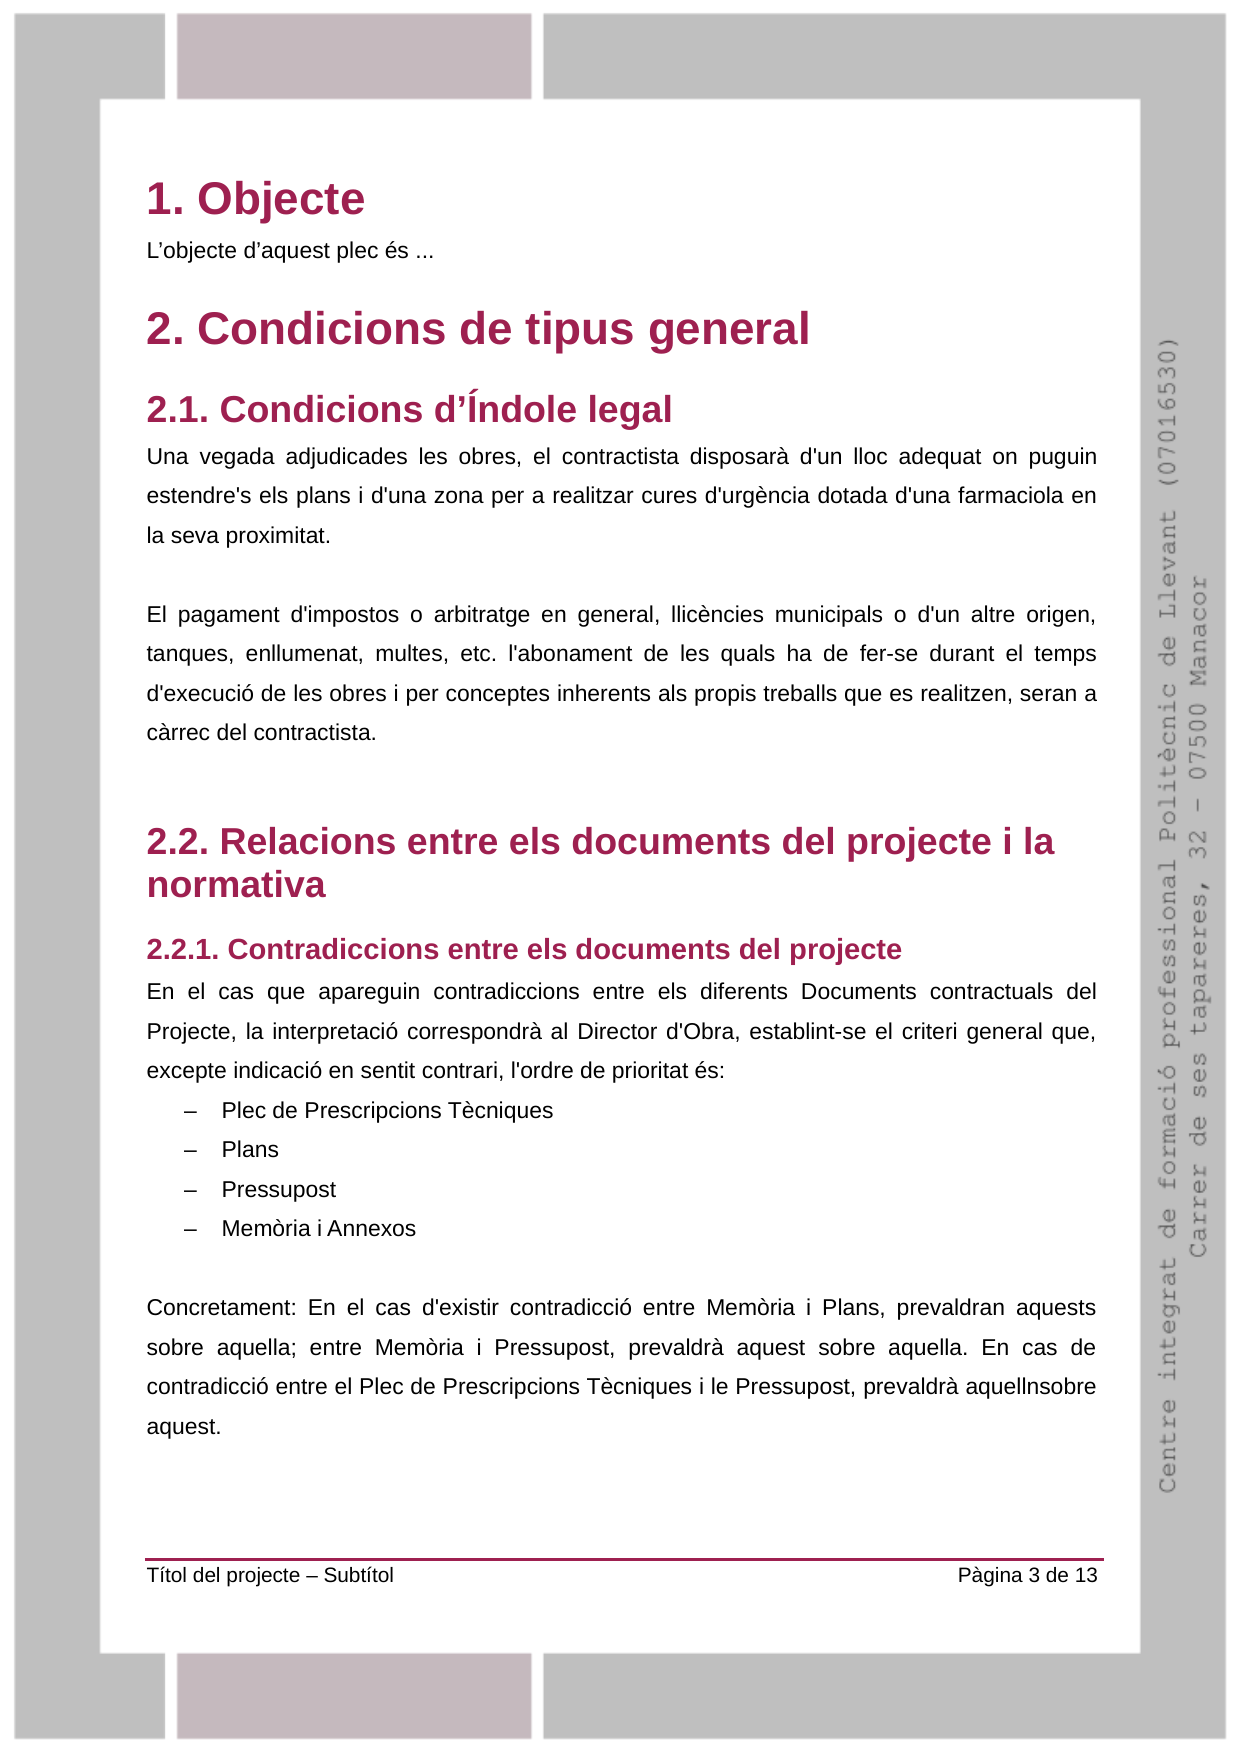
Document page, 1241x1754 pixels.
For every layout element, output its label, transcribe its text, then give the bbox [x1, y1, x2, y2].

list Memòria i Annexos [184, 1215, 1098, 1242]
subtitle 1. Objecte [146, 171, 1098, 224]
subtitle 2.2.1. Contradiccions entre els documents del projecte [146, 932, 1098, 966]
text Concretament: En el cas d'existir contradicció entre Memòria i Plans, prevaldran aquests sobre aquella; entre Memòria i Pressupost, prevaldrà aquest sobre aquella. En cas de contradicció entre el Plec de Prescripcions Tècniques i le Pressupost, prevaldrà aquellnsobre aquest. [146, 1294, 1098, 1439]
subtitle 2.2. Relacions entre els documents del projecte i la normativa [146, 819, 1098, 905]
picture [0, 0, 1241, 1754]
text L’objecte d’aquest plec és ... [146, 237, 1098, 263]
text En el cas que apareguin contradiccions entre els diferents Documents contractuals del Projecte, la interpretació correspondrà al Director d'Obra, establint-se el criteri general que, excepte indicació en sentit contrari, l'ordre de prioritat és: [146, 978, 1098, 1084]
subtitle 2.1. Condicions d’Índole legal [146, 387, 1098, 430]
list Plans [184, 1136, 1098, 1163]
text El pagament d'impostos o arbitratge en general, llicències municipals o d'un altre origen, tanques, enllumenat, multes, etc. l'abonament de les quals ha de fer-se durant el temps d'execució de les obres i per conceptes inherents als propis treballs que es realitzen, seran a càrrec del contractista. [146, 601, 1098, 746]
list Plec de Prescripcions Tècniques [184, 1097, 1098, 1123]
text Una vegada adjudicades les obres, el contractista disposarà d'un lloc adequat on puguin estendre's els plans i d'una zona per a realitzar cures d'urgència dotada d'una farmaciola en la seva proximitat. [146, 443, 1098, 548]
subtitle 2. Condicions de tipus general [146, 301, 1098, 354]
list Pressupost [184, 1176, 1098, 1202]
